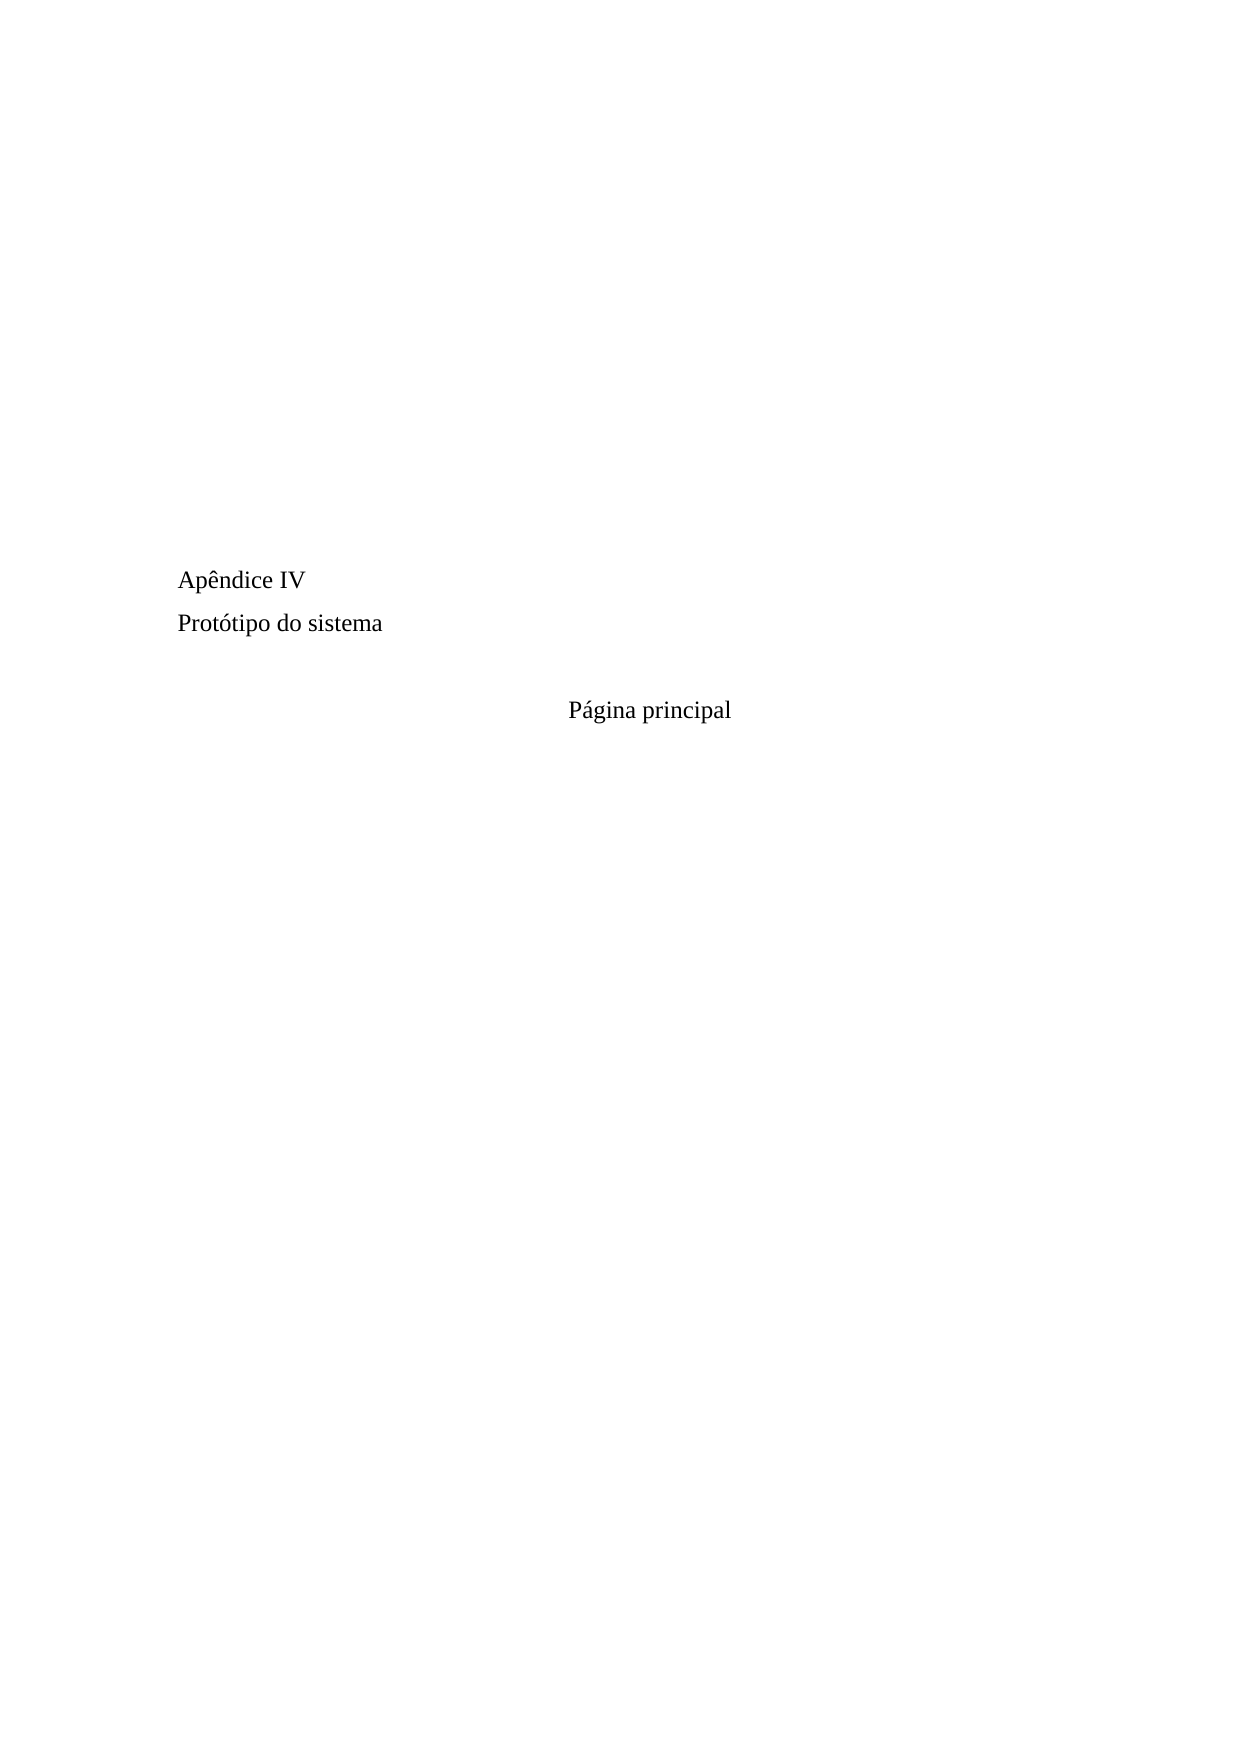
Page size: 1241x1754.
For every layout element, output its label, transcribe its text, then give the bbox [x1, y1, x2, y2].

text Apêndice IV [177, 565, 1122, 594]
text Página principal [177, 695, 1122, 723]
text Protótipo do sistema [177, 608, 1122, 637]
